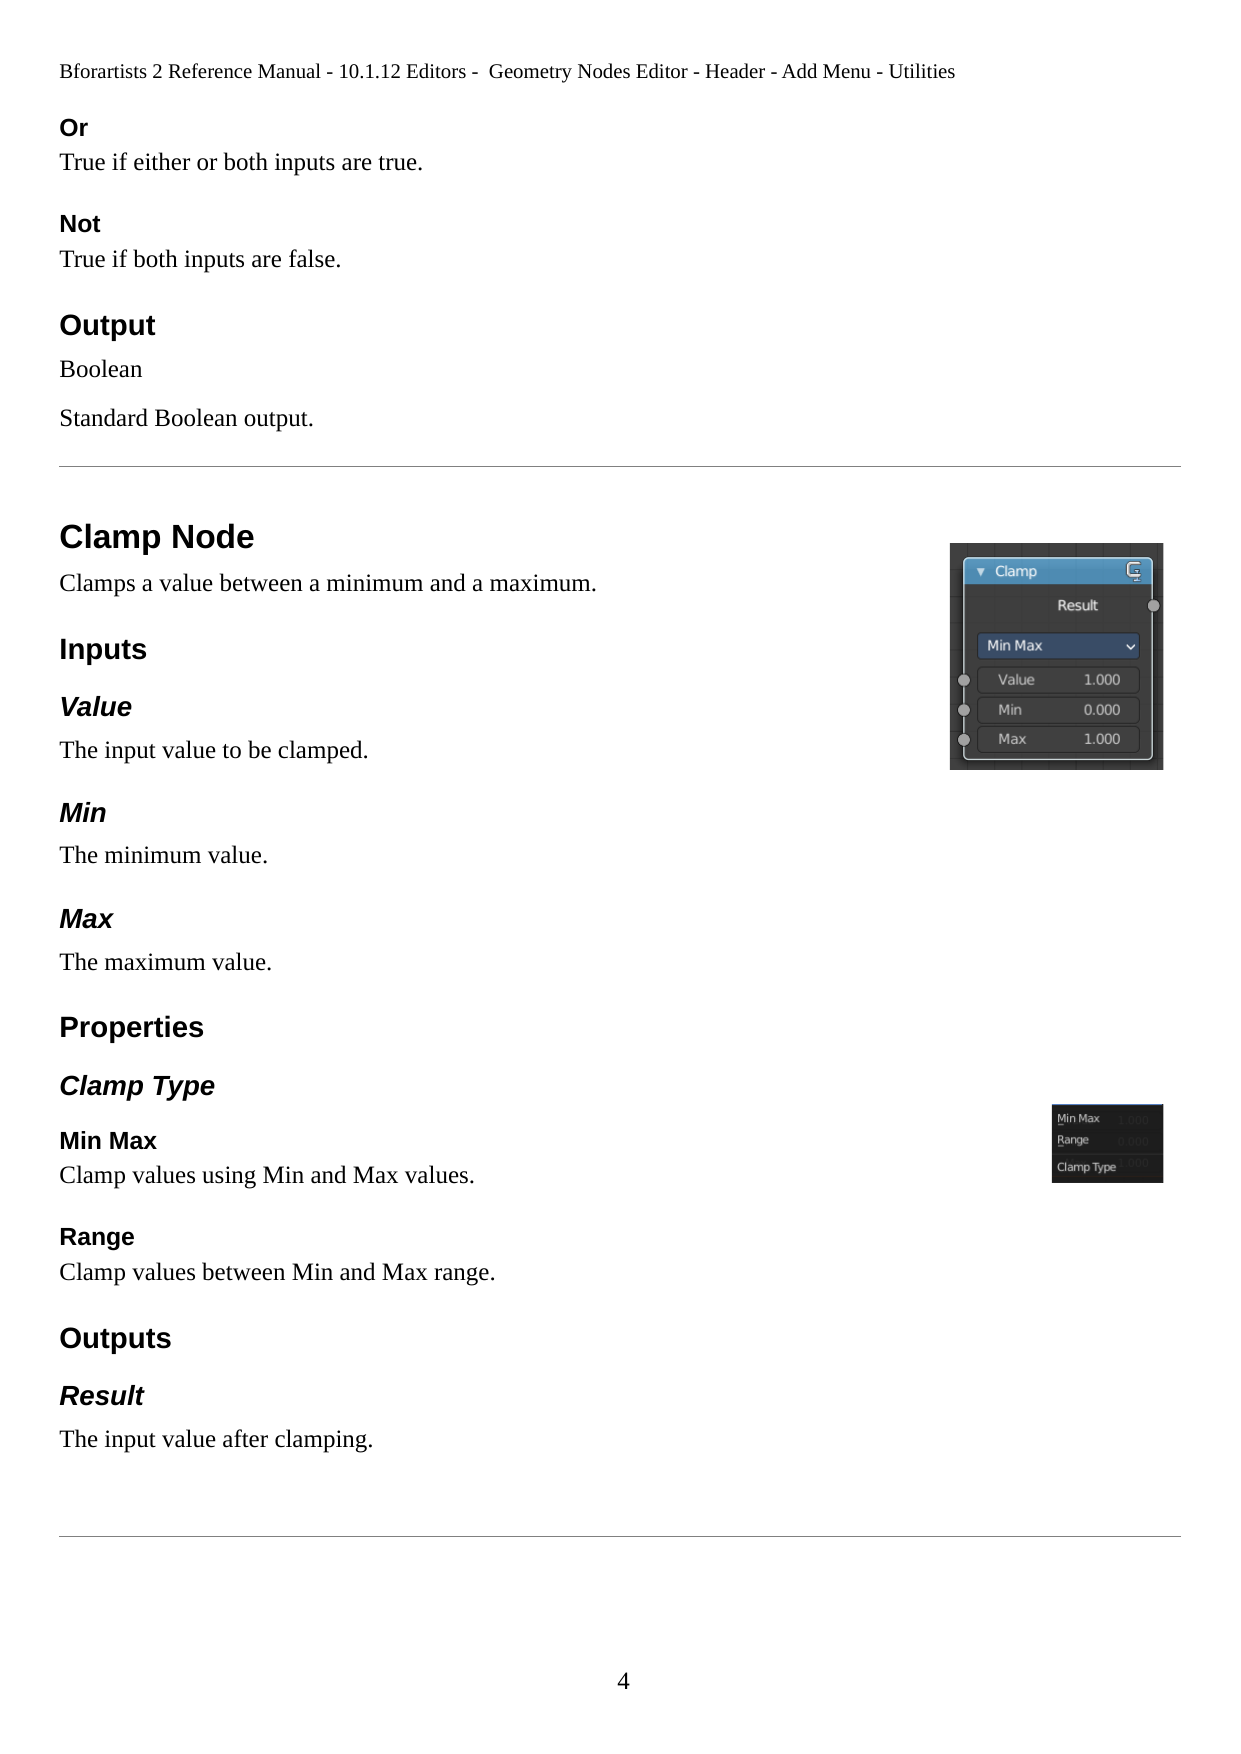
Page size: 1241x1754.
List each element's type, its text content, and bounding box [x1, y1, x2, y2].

subtitle Or [59, 113, 1181, 141]
text The maximum value. [59, 947, 1181, 975]
text Clamp values using Min and Max values. [59, 1161, 1181, 1189]
subtitle Range [59, 1222, 1181, 1251]
text True if both inputs are false. [59, 244, 1181, 272]
subtitle Clamp Node [59, 517, 1181, 555]
text The input value after clamping. [59, 1424, 1181, 1452]
subtitle Max [59, 902, 1181, 934]
subtitle Output [59, 307, 1181, 341]
subtitle Result [59, 1379, 1181, 1411]
subtitle [1164, 1126, 1181, 1154]
subtitle Outputs [59, 1321, 1181, 1354]
subtitle [1164, 632, 1181, 665]
text True if either or both inputs are true. [59, 147, 1181, 176]
subtitle Min Max [59, 1126, 1051, 1154]
subtitle Inputs [59, 632, 949, 665]
subtitle [1164, 690, 1181, 722]
subtitle Clamp Type [59, 1069, 1181, 1101]
subtitle Value [59, 690, 949, 722]
picture [1051, 1104, 1164, 1183]
subtitle Min [59, 796, 1181, 828]
picture [949, 543, 1164, 770]
text Clamp values between Min and Max range. [59, 1257, 1181, 1286]
subtitle Properties [59, 1010, 1181, 1044]
text Standard Boolean output. [59, 403, 1181, 431]
text The minimum value. [59, 841, 1181, 869]
subtitle Not [59, 209, 1181, 237]
text Clamps a value between a minimum and a maximum. [59, 568, 949, 597]
text The input value to be clamped. [59, 735, 949, 763]
text Boolean [59, 354, 1181, 382]
